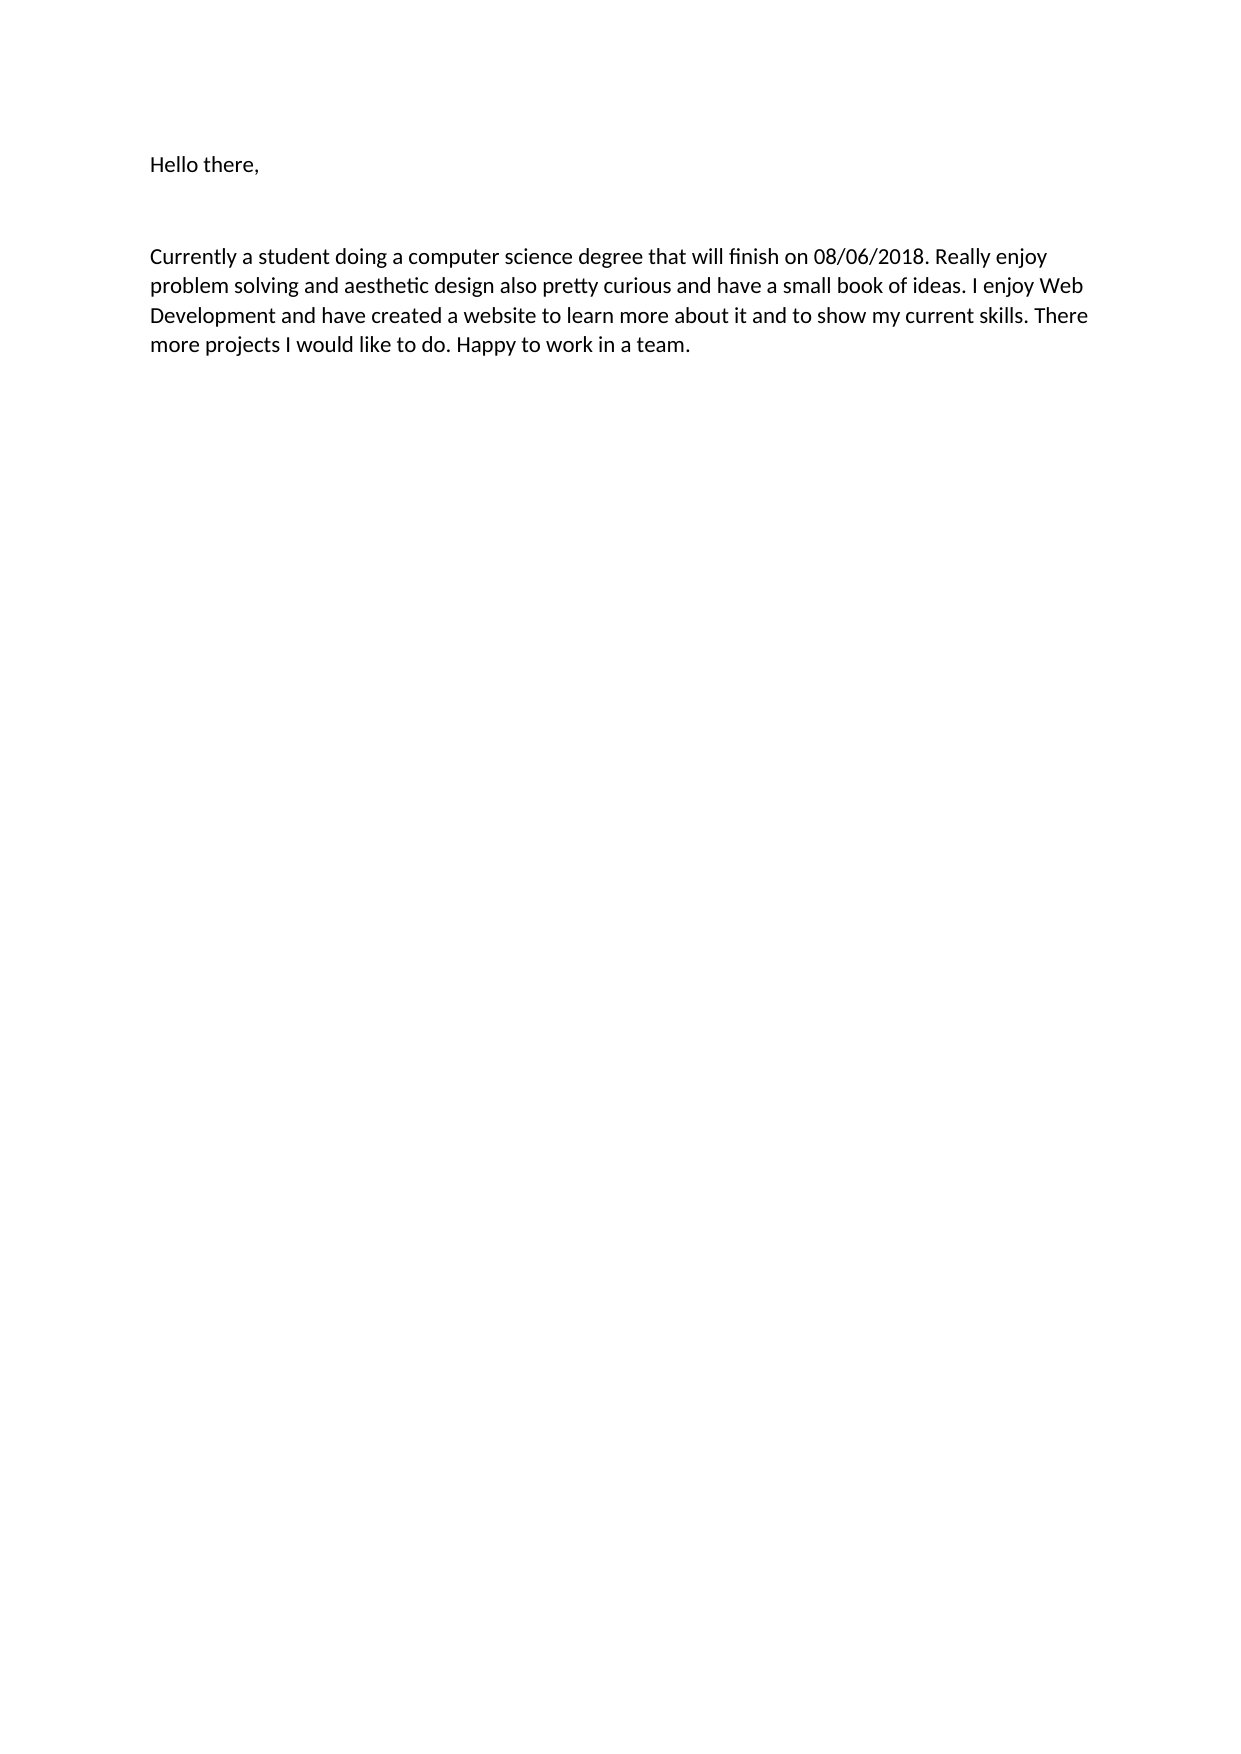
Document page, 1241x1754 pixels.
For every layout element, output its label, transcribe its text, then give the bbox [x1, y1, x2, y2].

text Currently a student doing a computer science degree that will finish on 08/06/2018. Really enjoy problem solving and aesthetic design also pretty curious and have a small book of ideas. I enjoy Web Development and have created a website to learn more about it and to show my current skills. There more projects I would like to do. Happy to work in a team. [150, 242, 1090, 358]
text Hello there, [150, 150, 1090, 178]
